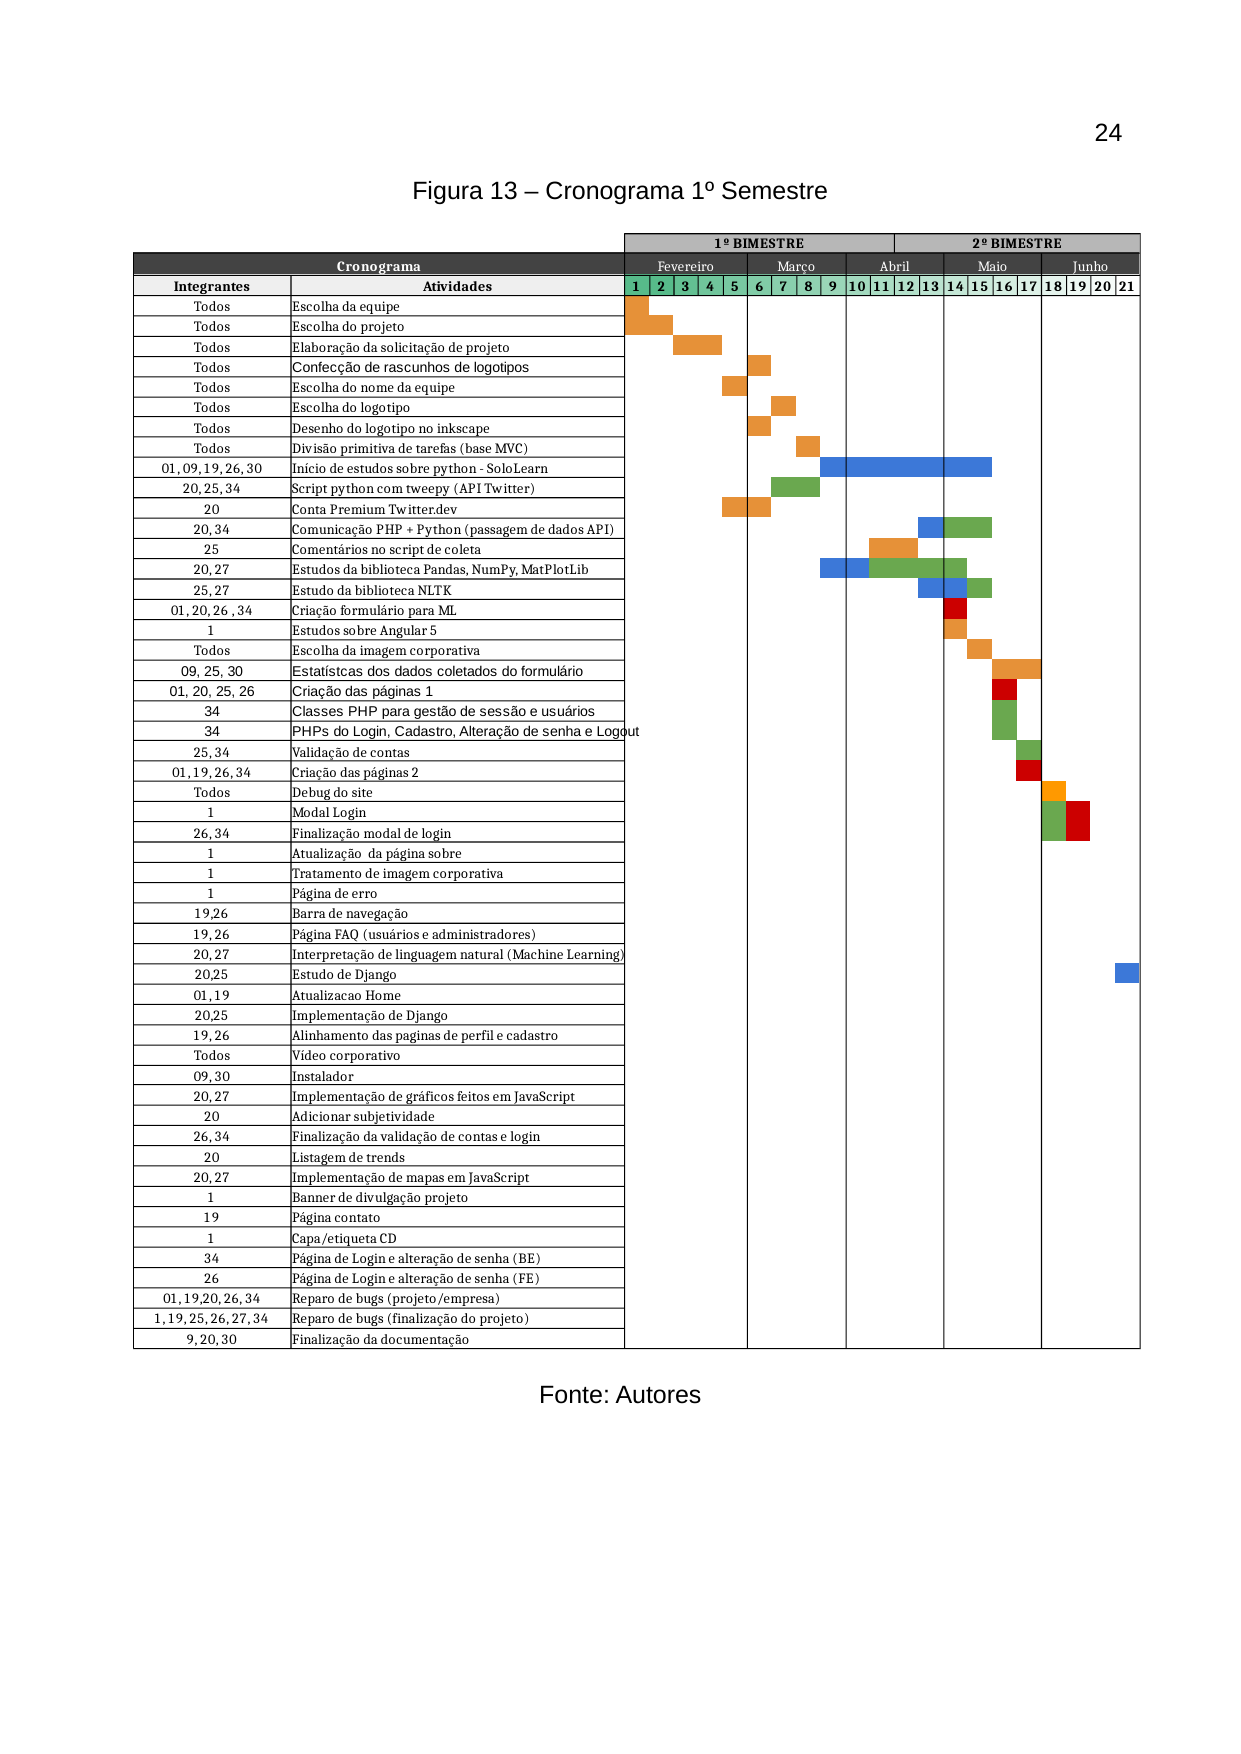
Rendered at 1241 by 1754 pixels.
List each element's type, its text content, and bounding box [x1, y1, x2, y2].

text Fonte: Autores [118, 1380, 1122, 1409]
text Figura 13 – Cronograma 1º Semestre [118, 176, 1122, 205]
